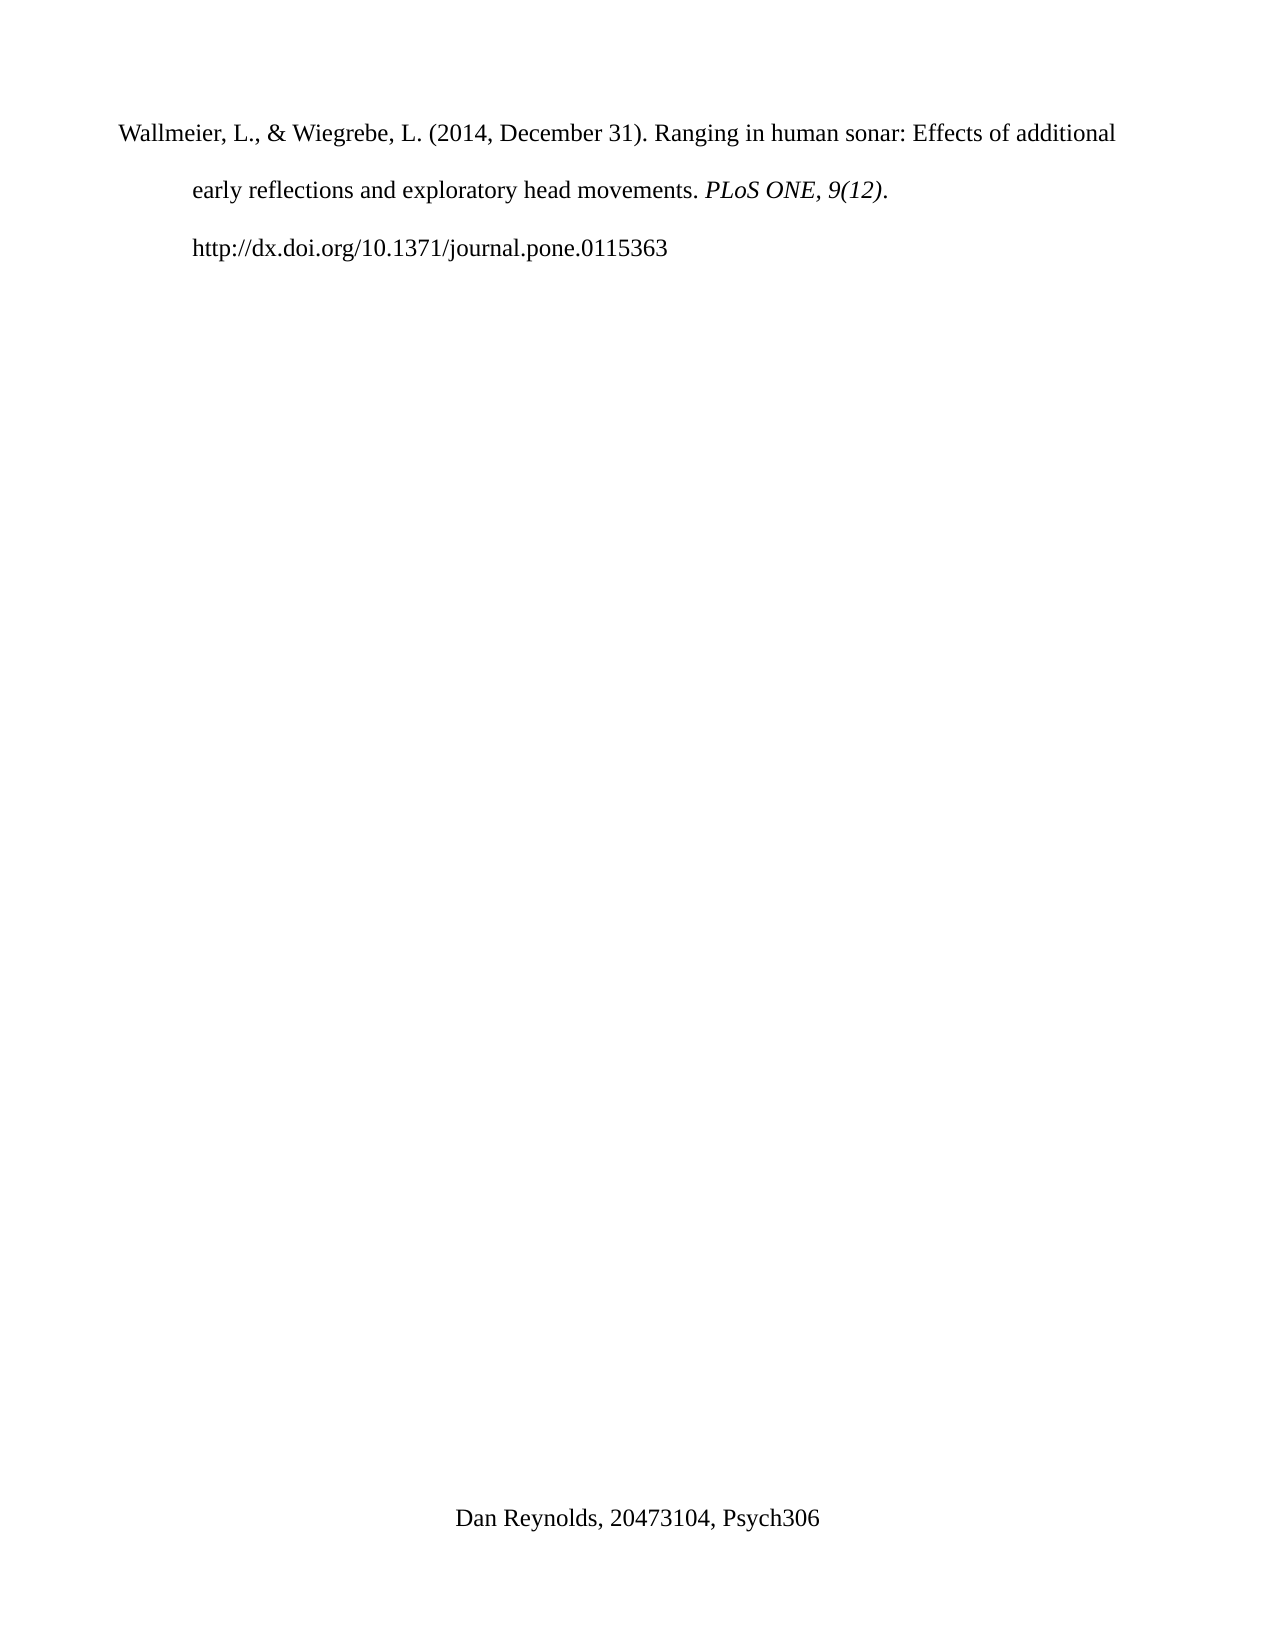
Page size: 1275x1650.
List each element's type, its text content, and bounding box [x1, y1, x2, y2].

text Wallmeier, L., & Wiegrebe, L. (2014, December 31). Ranging in human sonar: Effects of additional early reflections and exploratory head movements. PLoS ONE, 9(12). http://dx.doi.org/10.1371/journal.pone.0115363 [118, 118, 1157, 262]
